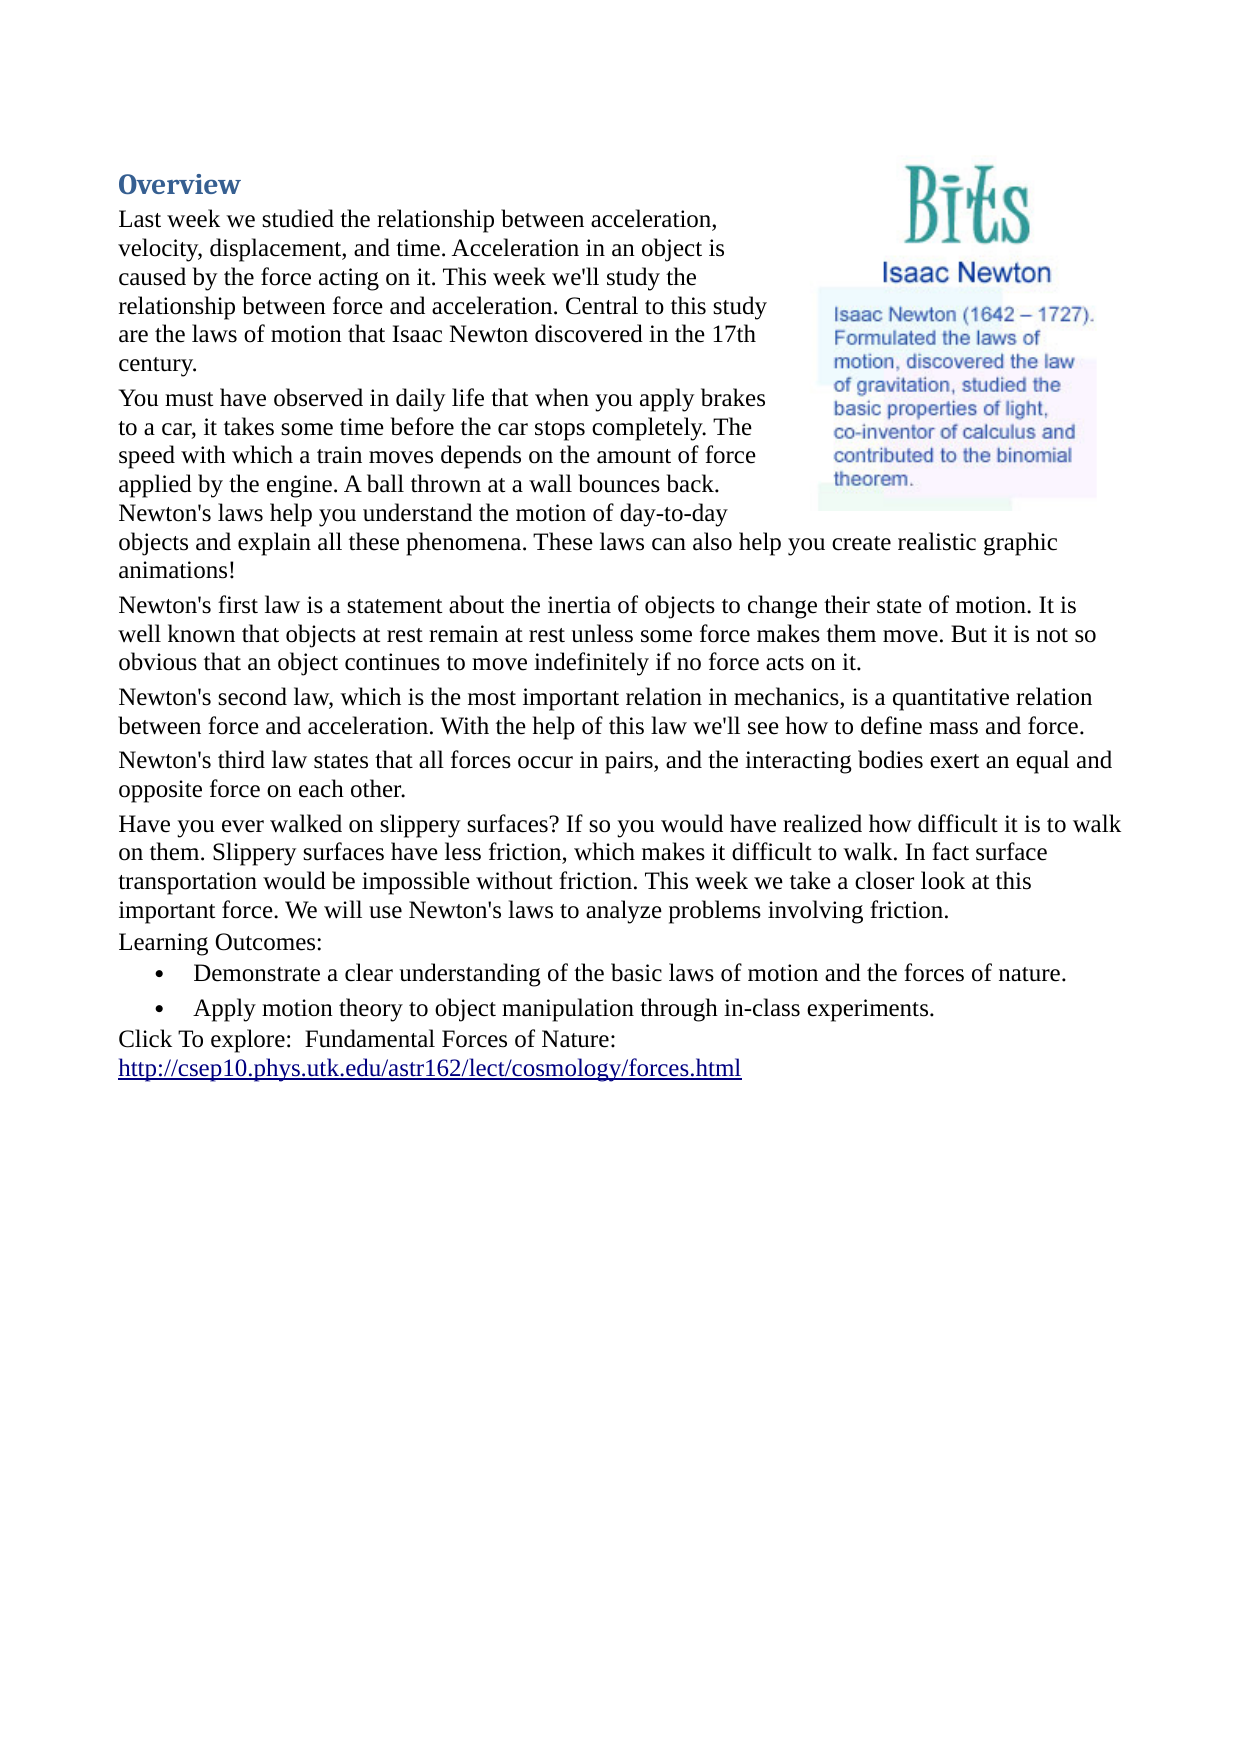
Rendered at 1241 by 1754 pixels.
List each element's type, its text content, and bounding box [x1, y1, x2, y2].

text Newton's third law states that all forces occur in pairs, and the interacting bodies exert an equal and opposite force on each other. [118, 745, 1122, 803]
text Newton's first law is a statement about the inertia of objects to change their state of motion. It is well known that objects at rest remain at rest unless some force makes them move. But it is not so obvious that an object continues to move indefinitely if no force acts on it. [118, 590, 1122, 676]
text Learning Outcomes: [118, 927, 1122, 955]
text Click To explore: Fundamental Forces of Nature: [118, 1024, 1122, 1053]
text http://csep10.phys.utk.edu/astr162/lect/cosmology/forces.html [118, 1053, 1122, 1082]
list Apply motion theory to object manipulation through in-class experiments. [156, 993, 1122, 1022]
text You must have observed in daily life that when you apply brakes to a car, it takes some time before the car stops completely. The speed with which a train moves depends on the amount of force applied by the engine. A ball thrown at a wall bounces back. Newton's laws help you understand the motion of day-to-day objects and explain all these phenomena. These laws can also help you create realistic graphic animations! [118, 383, 1122, 584]
text Newton's second law, which is the most important relation in mechanics, is a quantitative relation between force and acceleration. With the help of this law we'll see how to define mass and force. [118, 682, 1122, 739]
subtitle Overview [118, 168, 809, 202]
text Have you ever walked on slippery surfaces? If so you would have realized how difficult it is to walk on them. Slippery surfaces have less friction, which makes it difficult to walk. In fact surface transportation would be impossible without friction. This week we take a closer look at this important force. We will use Newton's laws to analyze problems involving friction. [118, 809, 1122, 924]
picture [809, 118, 1122, 511]
text Last week we studied the relationship between acceleration, velocity, displacement, and time. Acceleration in an object is caused by the force acting on it. This week we'll study the relationship between force and acceleration. Central to this study are the laws of motion that Isaac Newton discovered in the 17th century. [118, 204, 809, 377]
list Demonstrate a clear understanding of the basic laws of motion and the forces of nature. [156, 958, 1122, 987]
